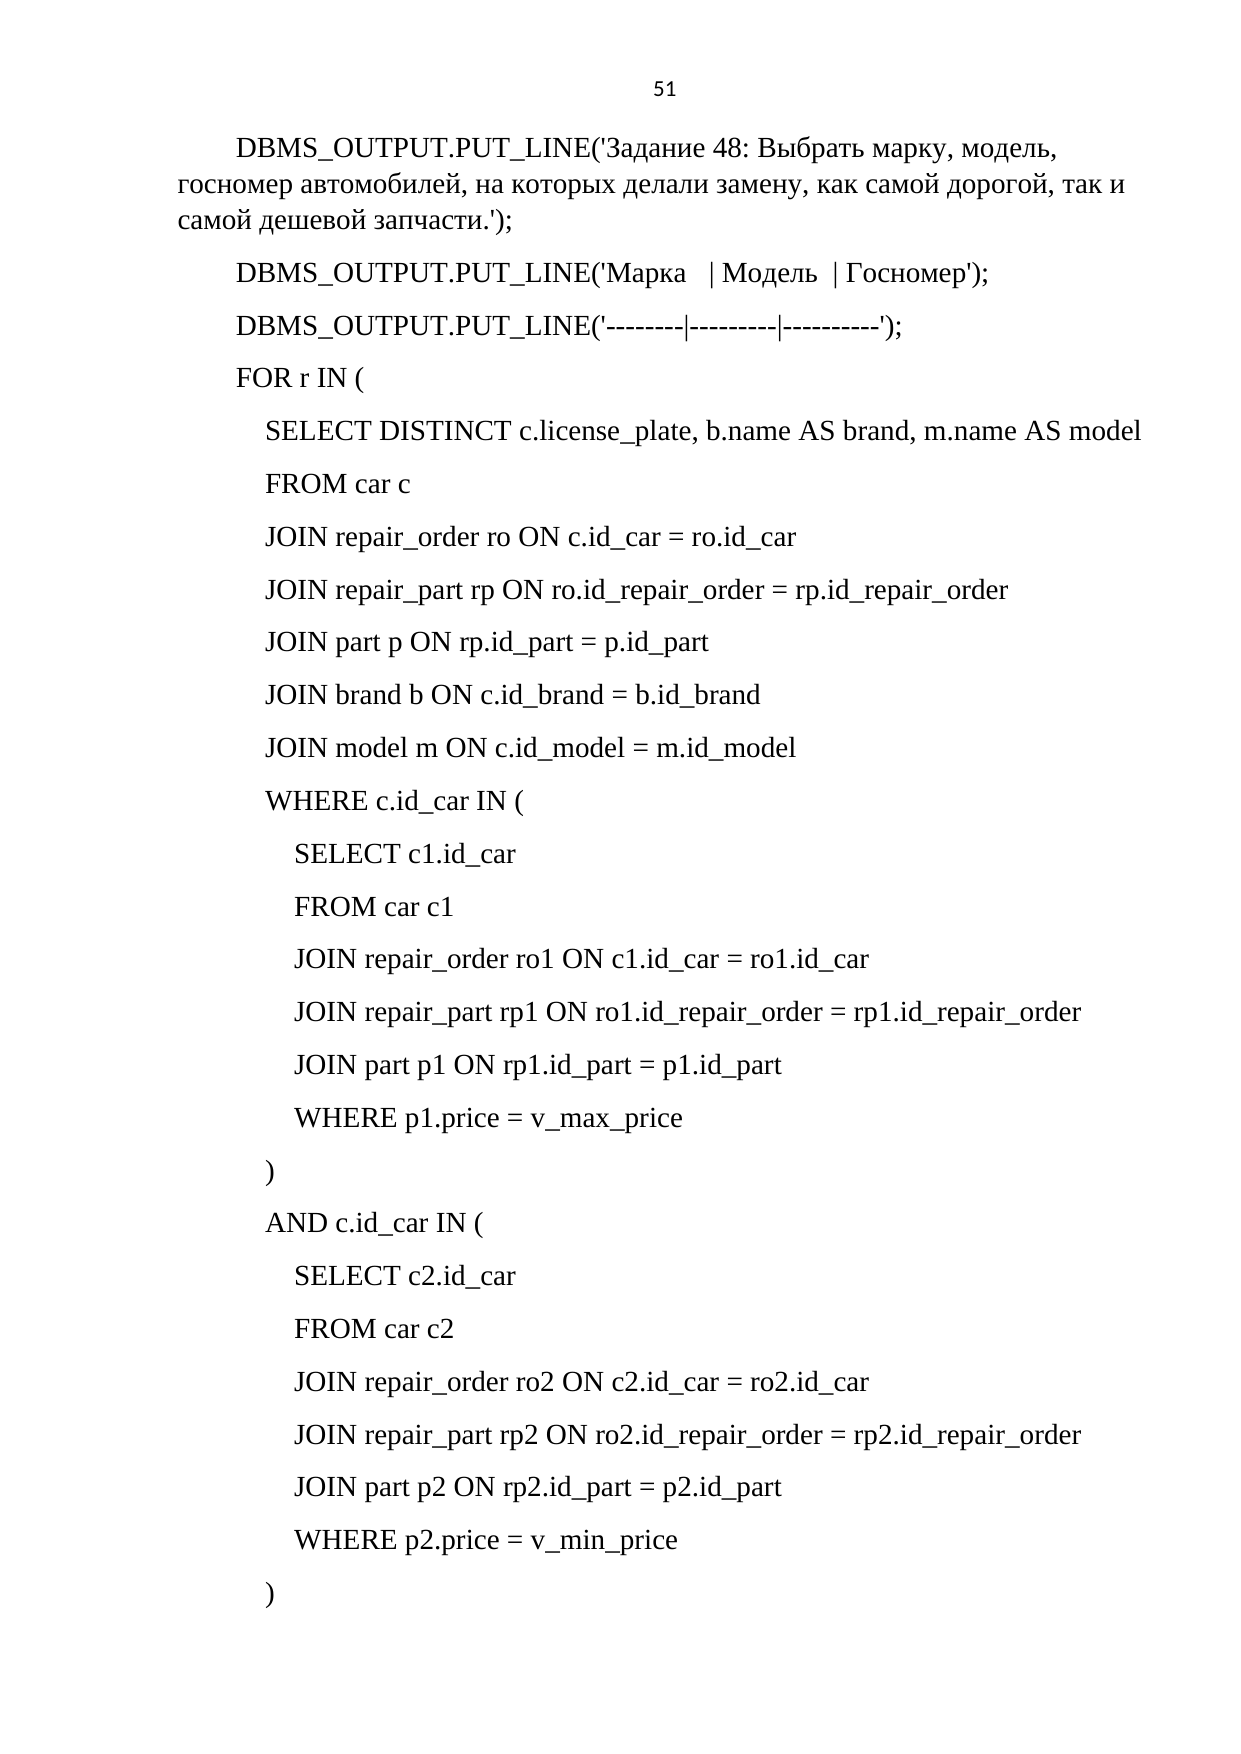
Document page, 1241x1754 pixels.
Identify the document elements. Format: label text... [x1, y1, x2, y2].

text DBMS_OUTPUT.PUT_LINE('--------|---------|----------'); [177, 308, 1152, 341]
text FROM car c1 [177, 889, 1152, 922]
text WHERE c.id_car IN ( [177, 783, 1152, 817]
text SELECT c2.id_car [177, 1258, 1152, 1292]
text JOIN repair_part rp2 ON ro2.id_repair_order = rp2.id_repair_order [177, 1417, 1152, 1450]
text JOIN model m ON c.id_model = m.id_model [177, 730, 1152, 764]
text JOIN part p1 ON rp1.id_part = p1.id_part [177, 1047, 1152, 1081]
text JOIN part p2 ON rp2.id_part = p2.id_part [177, 1469, 1152, 1503]
text FROM car c [177, 466, 1152, 500]
text FOR r IN ( [177, 361, 1152, 394]
text AND c.id_car IN ( [177, 1206, 1152, 1239]
text JOIN repair_order ro ON c.id_car = ro.id_car [177, 519, 1152, 552]
text FROM car c2 [177, 1311, 1152, 1345]
text SELECT c1.id_car [177, 836, 1152, 869]
text WHERE p2.price = v_min_price [177, 1522, 1152, 1556]
text ) [177, 1153, 1152, 1186]
text JOIN repair_part rp1 ON ro1.id_repair_order = rp1.id_repair_order [177, 994, 1152, 1028]
text SELECT DISTINCT c.license_plate, b.name AS brand, m.name AS model [177, 413, 1152, 447]
text DBMS_OUTPUT.PUT_LINE('Задание 48: Выбрать марку, модель, госномер автомобилей, на которых делали замену, как самой дорогой, так и самой дешевой запчасти.'); [177, 130, 1152, 236]
text JOIN repair_order ro2 ON c2.id_car = ro2.id_car [177, 1364, 1152, 1397]
text WHERE p1.price = v_max_price [177, 1100, 1152, 1133]
text JOIN repair_part rp ON ro.id_repair_order = rp.id_repair_order [177, 572, 1152, 605]
text JOIN brand b ON c.id_brand = b.id_brand [177, 677, 1152, 711]
text JOIN part p ON rp.id_part = p.id_part [177, 624, 1152, 658]
text ) [177, 1575, 1152, 1609]
text DBMS_OUTPUT.PUT_LINE('Марка | Модель | Госномер'); [177, 255, 1152, 288]
text JOIN repair_order ro1 ON c1.id_car = ro1.id_car [177, 941, 1152, 975]
